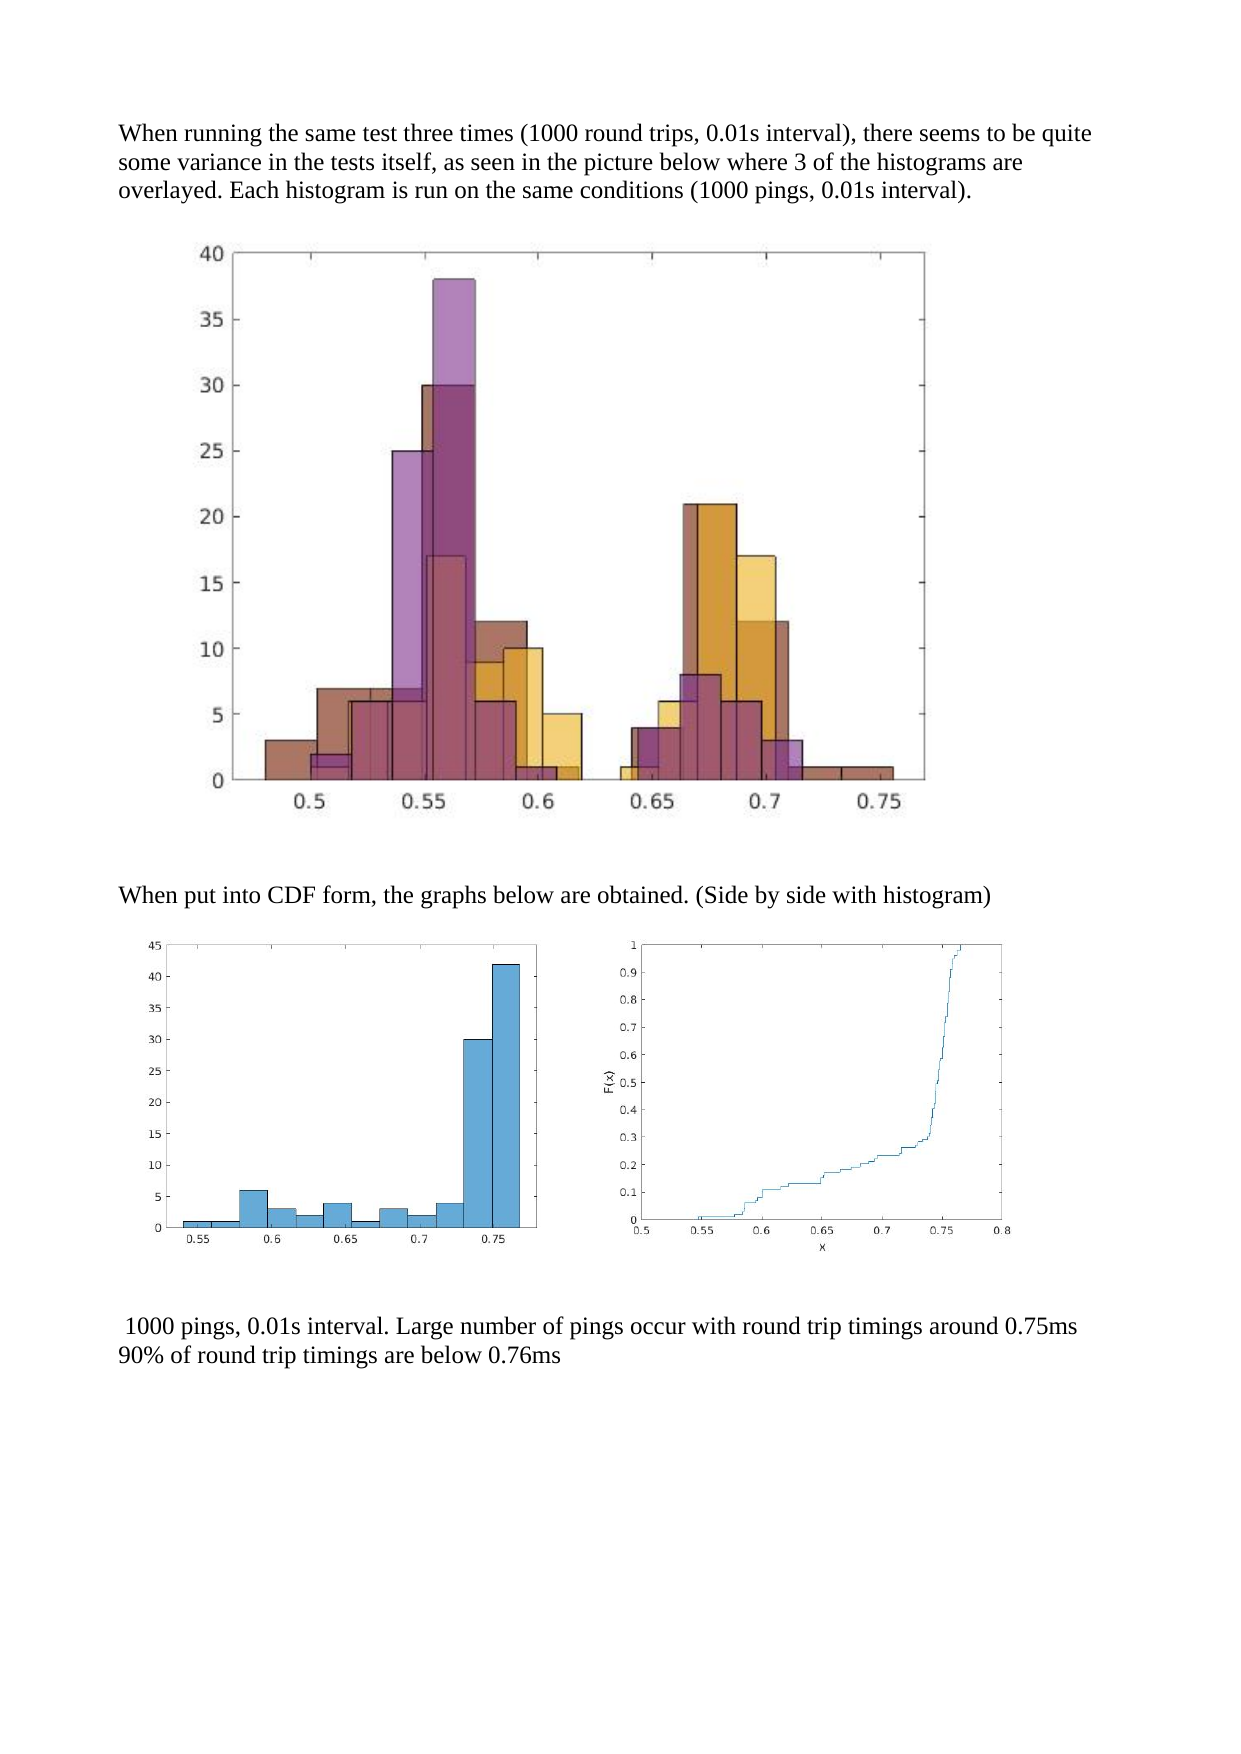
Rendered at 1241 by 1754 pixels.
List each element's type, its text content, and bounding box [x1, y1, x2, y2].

text When put into CDF form, the graphs below are obtained. (Side by side with histogram) [118, 880, 1122, 908]
text When running the same test three times (1000 round trips, 0.01s interval), there seems to be quite some variance in the tests itself, as seen in the picture below where 3 of the histograms are overlayed. Each histogram is run on the same conditions (1000 pings, 0.01s interval). [118, 118, 1122, 204]
picture [118, 205, 1010, 851]
text 90% of round trip timings are below 0.76ms [118, 1340, 1122, 1368]
text 1000 pings, 0.01s interval. Large number of pings occur with round trip timings around 0.75ms [118, 1311, 1122, 1340]
picture [104, 919, 1045, 1265]
